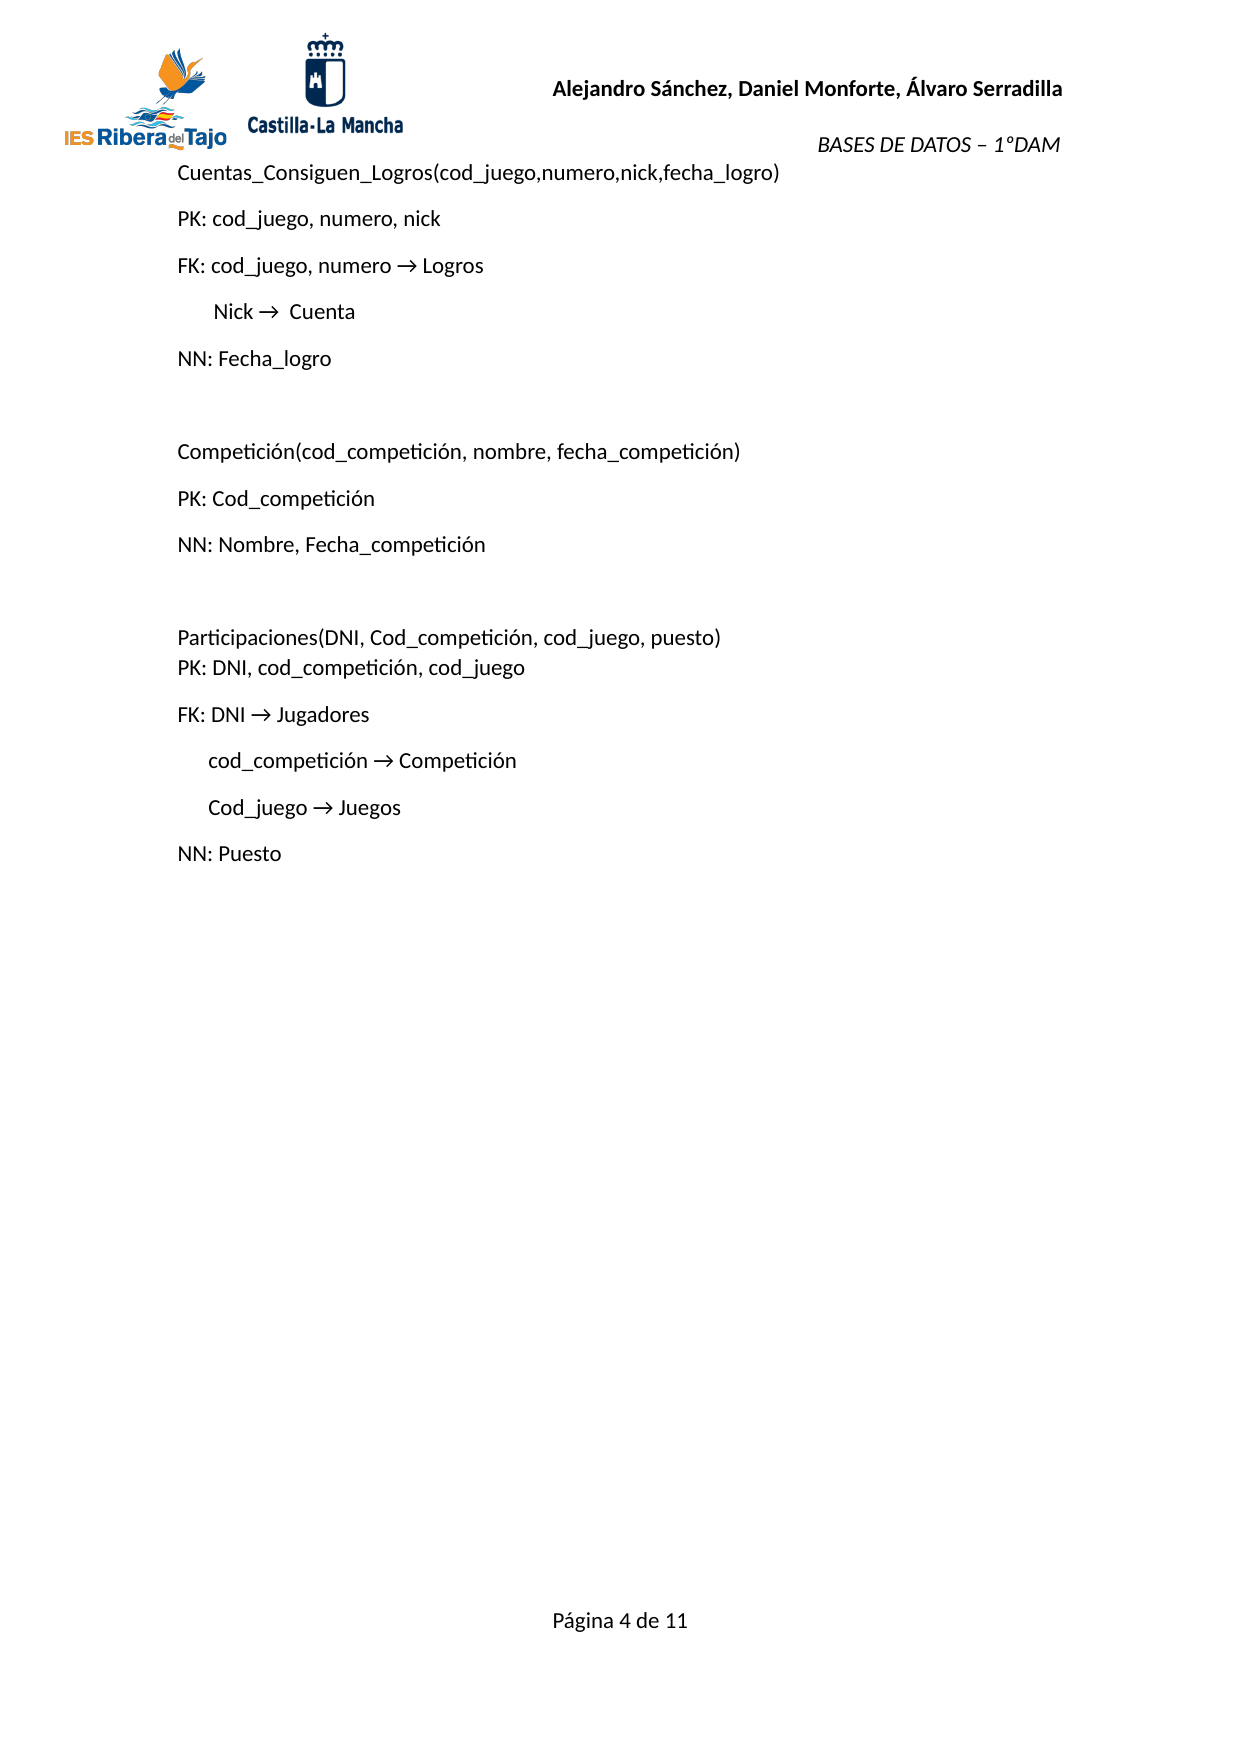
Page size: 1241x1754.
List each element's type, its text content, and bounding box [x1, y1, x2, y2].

text NN: Puesto [177, 839, 1063, 868]
text NN: Fecha_logro [177, 344, 1063, 372]
picture [65, 21, 424, 151]
text cod_competición → Competición [177, 746, 1063, 774]
text PK: cod_juego, numero, nick [177, 204, 1063, 232]
text Cod_juego → Juegos [177, 793, 1063, 821]
text FK: DNI → Jugadores [177, 700, 1063, 728]
text Cuentas_Consiguen_Logros(cod_juego,numero,nick,fecha_logro) [177, 158, 1063, 186]
text PK: Cod_competición [177, 484, 1063, 512]
text Competición(cod_competición, nombre, fecha_competición) [177, 437, 1063, 465]
text Participaciones(DNI, Cod_competición, cod_juego, puesto) PK: DNI, cod_competición, cod_juego [177, 623, 1063, 681]
text Nick → Cuenta [177, 297, 1063, 326]
text NN: Nombre, Fecha_competición [177, 530, 1063, 558]
text FK: cod_juego, numero → Logros [177, 251, 1063, 279]
